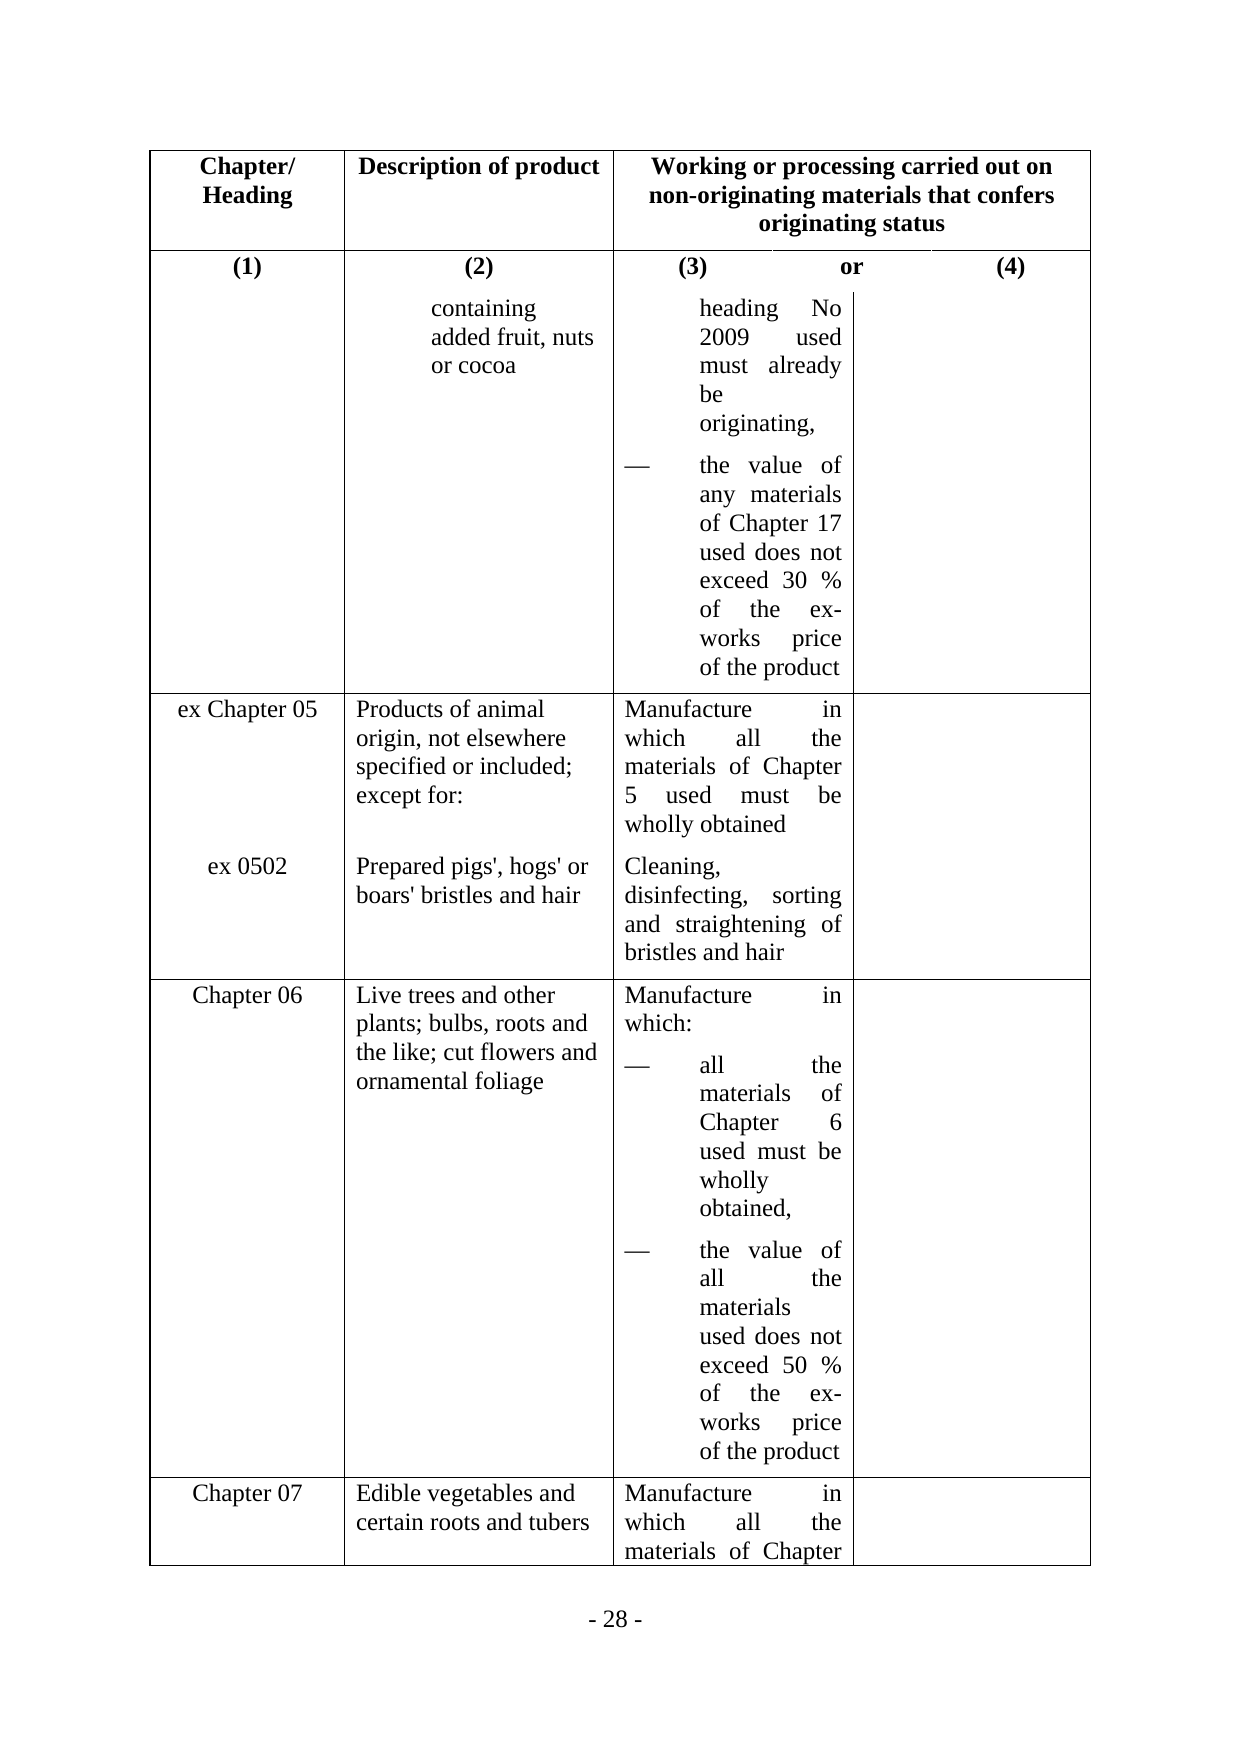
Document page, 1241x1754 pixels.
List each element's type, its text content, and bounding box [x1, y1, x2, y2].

table_header Working or processing carried out on non-originating materials that confers originating status [614, 151, 1090, 250]
table_cell containing added fruit, nuts or cocoa [345, 293, 613, 449]
table_header Chapter/Heading [151, 151, 344, 250]
table_cell Manufacture in which: — all the materials of Chapter 6 used must be wholly obtained, [614, 980, 853, 1235]
table_cell [854, 1235, 1090, 1477]
table_cell [854, 851, 1090, 979]
table_cell [151, 293, 344, 449]
table_cell Manufacture in which all the materials of Chapter [614, 1478, 853, 1564]
table_cell Manufacture in which all the materials of Chapter 5 used must be wholly obtained [614, 694, 853, 850]
table_cell Live trees and other plants; bulbs, roots and the like; cut flowers and ornamental foliage [345, 980, 613, 1235]
table_cell [854, 1478, 1090, 1564]
table_header Description of product [345, 151, 613, 250]
table_cell [854, 980, 1090, 1235]
table_cell ex Chapter 05 [151, 694, 344, 850]
table_cell [151, 450, 344, 693]
table_cell heading No 2009 used must already be originating, [614, 293, 853, 449]
table_cell (1) [151, 251, 344, 292]
table_cell (4) [932, 251, 1090, 292]
table_cell (3) [614, 251, 772, 292]
table_cell or [773, 251, 931, 292]
table_cell Chapter 06 [151, 980, 344, 1235]
table_cell [854, 694, 1090, 850]
table_cell — the value of any materials of Chapter 17 used does not exceed 30 % of the ex-works price of the product [614, 450, 853, 693]
table_cell [151, 1235, 344, 1477]
table_cell [345, 450, 613, 693]
table_cell [854, 293, 1090, 449]
table_cell ex 0502 [151, 851, 344, 979]
table_cell Cleaning, disinfecting, sorting and straightening of bristles and hair [614, 851, 853, 979]
table_cell Products of animal origin, not elsewhere specified or included; except for: [345, 694, 613, 850]
table_cell [345, 1235, 613, 1477]
table_cell Prepared pigs', hogs' or boars' bristles and hair [345, 851, 613, 979]
table_cell [854, 450, 1090, 693]
table_cell (2) [345, 251, 613, 292]
table_cell Chapter 07 [151, 1478, 344, 1564]
table_cell — the value of all the materials used does not exceed 50 % of the ex-works price of the product [614, 1235, 853, 1477]
table_cell Edible vegetables and certain roots and tubers [345, 1478, 613, 1564]
